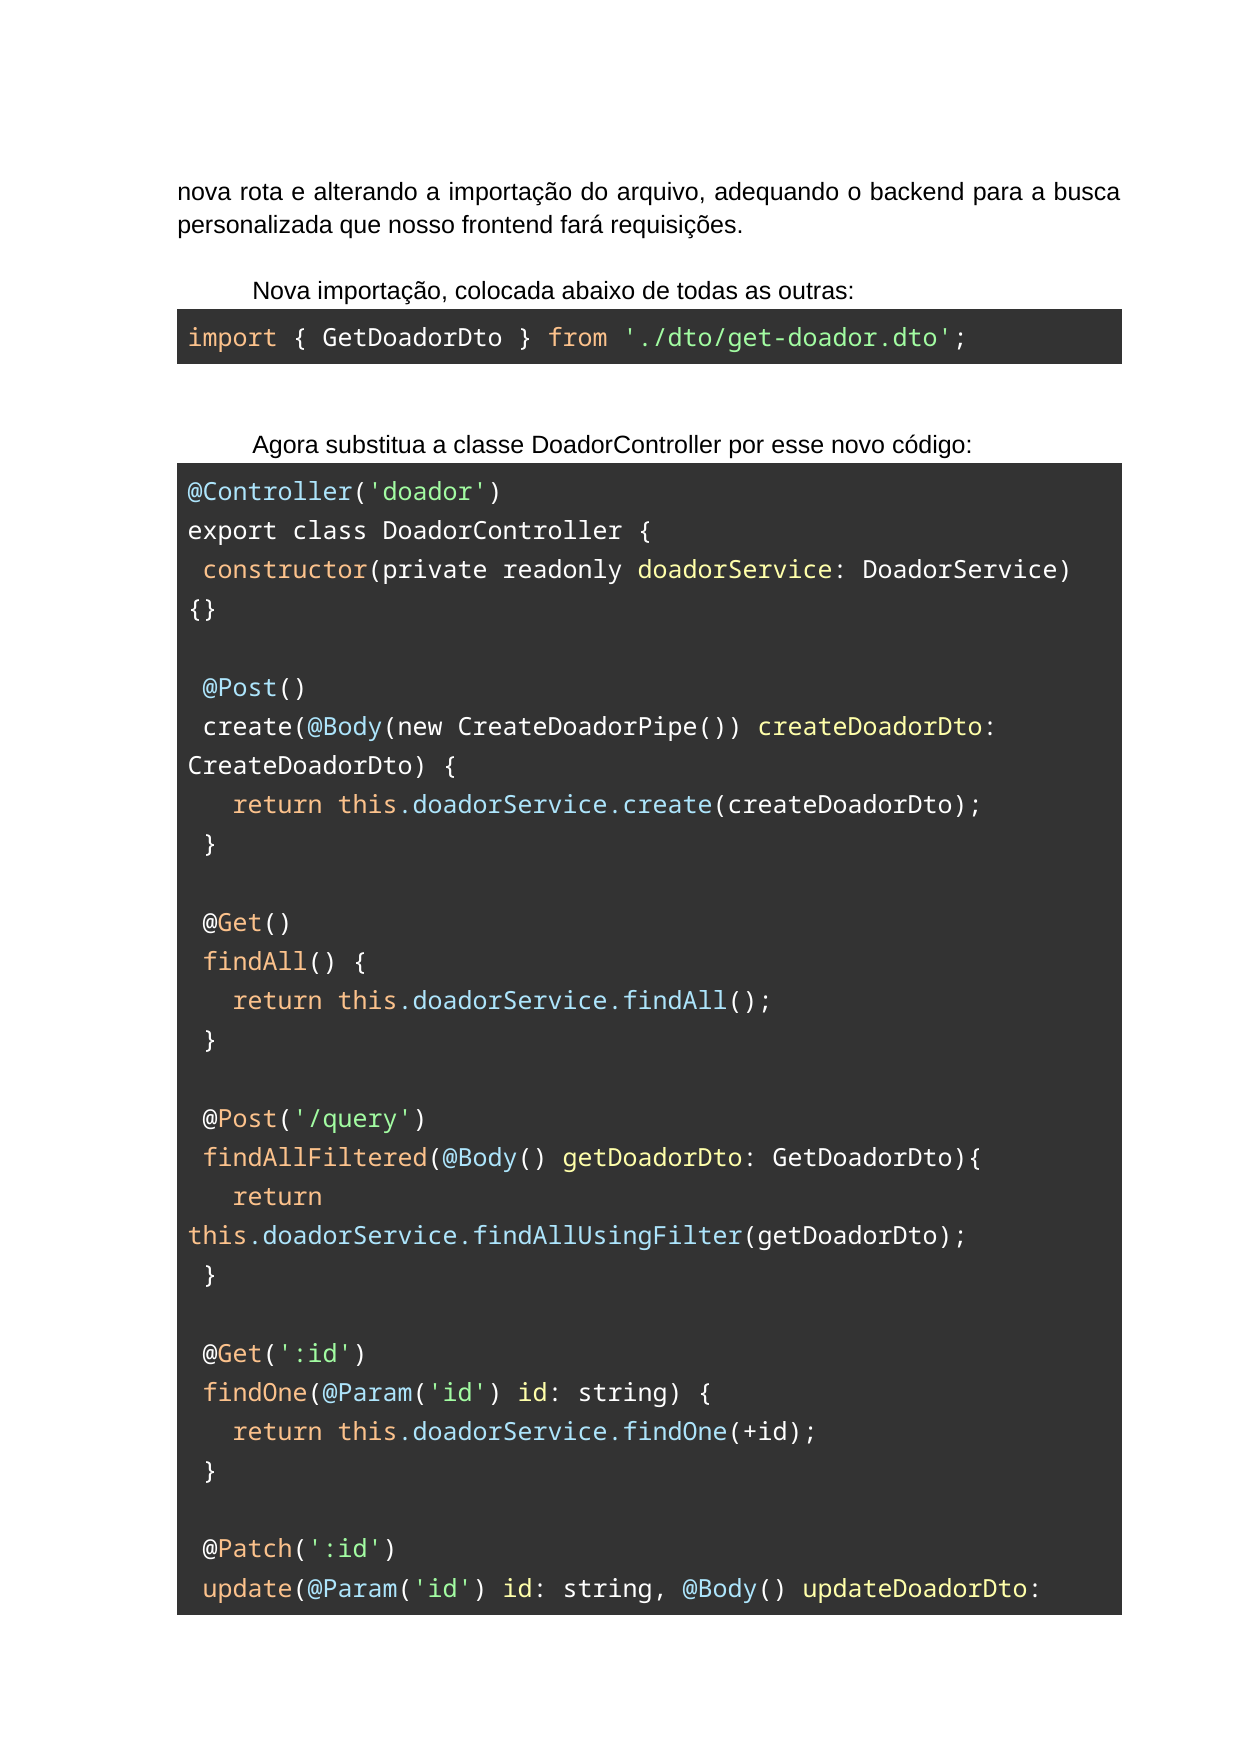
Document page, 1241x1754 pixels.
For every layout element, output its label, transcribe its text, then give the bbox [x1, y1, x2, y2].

text nova rota e alterando a importação do arquivo, adequando o backend para a busca personalizada que nosso frontend fará requisições. [177, 177, 1122, 239]
table_header import { GetDoadorDto } from './dto/get-doador.dto'; [177, 309, 1122, 364]
table_header @Controller('doador') export class DoadorController { constructor(private readonly doadorService: DoadorService) {} @Post() create(@Body(new CreateDoadorPipe()) createDoadorDto: CreateDoadorDto) { return this.doadorService.create(createDoadorDto); } @Get() findAll() { return this.doadorService.findAll(); } @Post('/query') findAllFiltered(@Body() getDoadorDto: GetDoadorDto){ return this.doadorService.findAllUsingFilter(getDoadorDto); } @Get(':id') findOne(@Param('id') id: string) { return this.doadorService.findOne(+id); } @Patch(':id') update(@Param('id') id: string, @Body() updateDoadorDto: [177, 463, 1122, 1615]
text Nova importação, colocada abaixo de todas as outras: [177, 276, 1122, 305]
text Agora substitua a classe DoadorController por esse novo código: [177, 430, 1122, 459]
